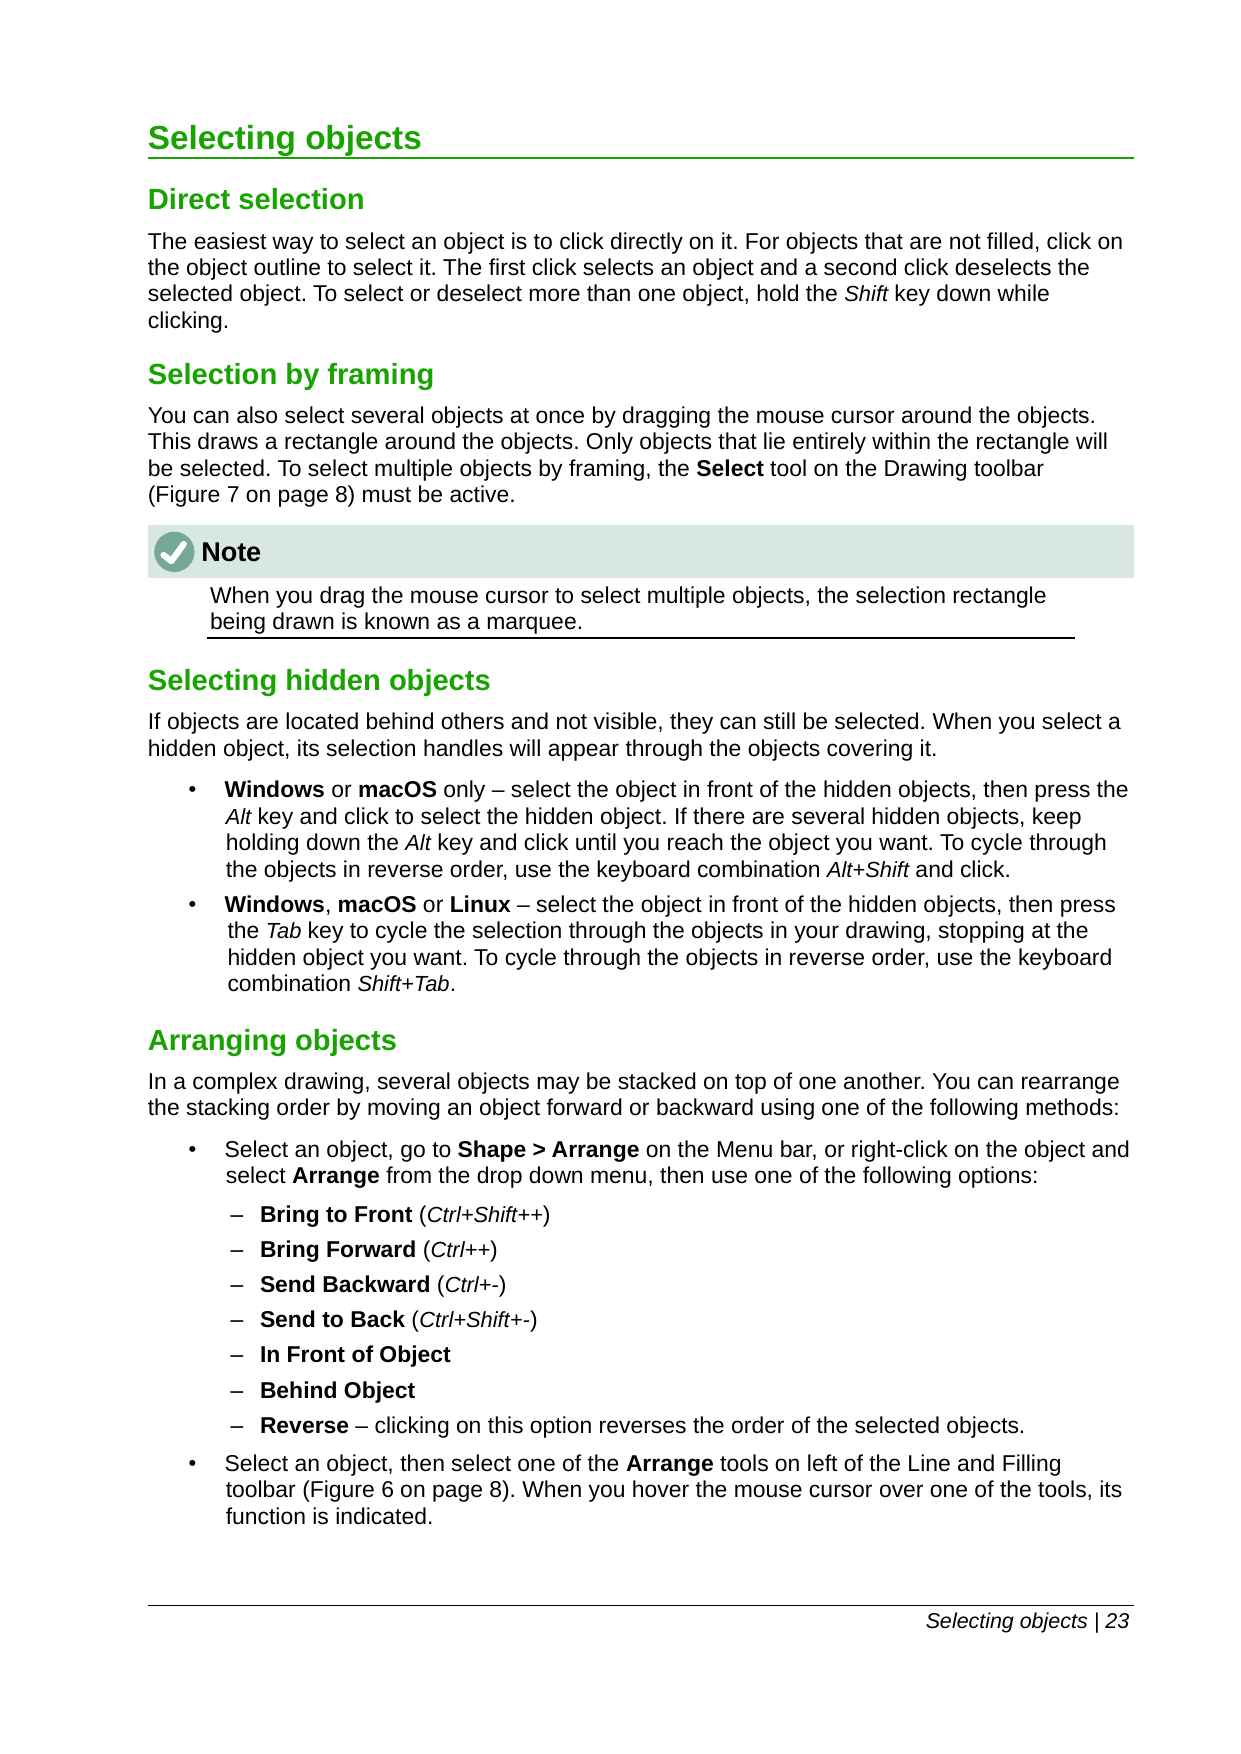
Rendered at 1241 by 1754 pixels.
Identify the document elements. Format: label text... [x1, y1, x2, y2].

list In Front of Object [230, 1341, 1134, 1368]
subtitle Selecting hidden objects [148, 663, 1134, 697]
list Behind Object [230, 1377, 1134, 1403]
list Select an object, then select one of the Arrange tools on left of the Line and Filling toolbar (Figure 6 on page 8). When you hover the mouse cursor over one of the tools, its function is indicated. [185, 1447, 1134, 1532]
text When you drag the mouse cursor to select multiple objects, the selection rectangle being drawn is known as a marquee. [207, 578, 1075, 637]
text In a complex drawing, several objects may be stacked on top of one another. You can rearrange the stacking order by moving an object forward or backward using one of the following methods: [148, 1068, 1134, 1121]
list Send Backward (Ctrl+-) [230, 1271, 1134, 1297]
list Send to Back (Ctrl+Shift+-) [230, 1306, 1134, 1333]
subtitle Selection by framing [148, 357, 1134, 390]
list Reverse – clicking on this option reverses the order of the selected objects. [230, 1412, 1134, 1438]
list Windows, macOS or Linux – select the object in front of the hidden objects, then press the Tab key to cycle the selection through the objects in your drawing, stopping at the hidden object you want. To cycle through the objects in reverse order, use the keyboard combination Shift+Tab. [185, 888, 1134, 999]
list Select an object, go to Shape > Arrange on the Menu bar, or right-click on the object and select Arrange from the drop down menu, then use one of the following options: [185, 1133, 1134, 1192]
subtitle Arranging objects [148, 1023, 1134, 1056]
text You can also select several objects at once by dragging the mouse cursor around the objects. This draws a rectangle around the objects. Only objects that lie entirely within the rectangle will be selected. To select multiple objects by framing, the Select tool on the Drawing toolbar (Figure 7 on page 8) must be active. [148, 402, 1134, 507]
text If objects are located behind others and not visible, they can still be selected. When you select a hidden object, its selection handles will appear through the objects covering it. [148, 708, 1134, 761]
list Bring Forward (Ctrl++) [230, 1236, 1134, 1262]
subtitle Note [148, 525, 1134, 578]
list Bring to Front (Ctrl+Shift++) [230, 1201, 1134, 1227]
text The easiest way to select an object is to click directly on it. For objects that are not filled, click on the object outline to select it. The first click selects an object and a second click deselects the selected object. To select or deselect more than one object, hold the Shift key down while clicking. [148, 228, 1134, 333]
subtitle Direct selection [148, 182, 1134, 216]
list Windows or macOS only – select the object in front of the hidden objects, then press the Alt key and click to select the hidden object. If there are several hidden objects, keep holding down the Alt key and click until you reach the object you want. To cycle through the objects in reverse order, use the keyboard combination Alt+Shift and click. [185, 773, 1134, 882]
subtitle Selecting objects [148, 118, 1134, 157]
